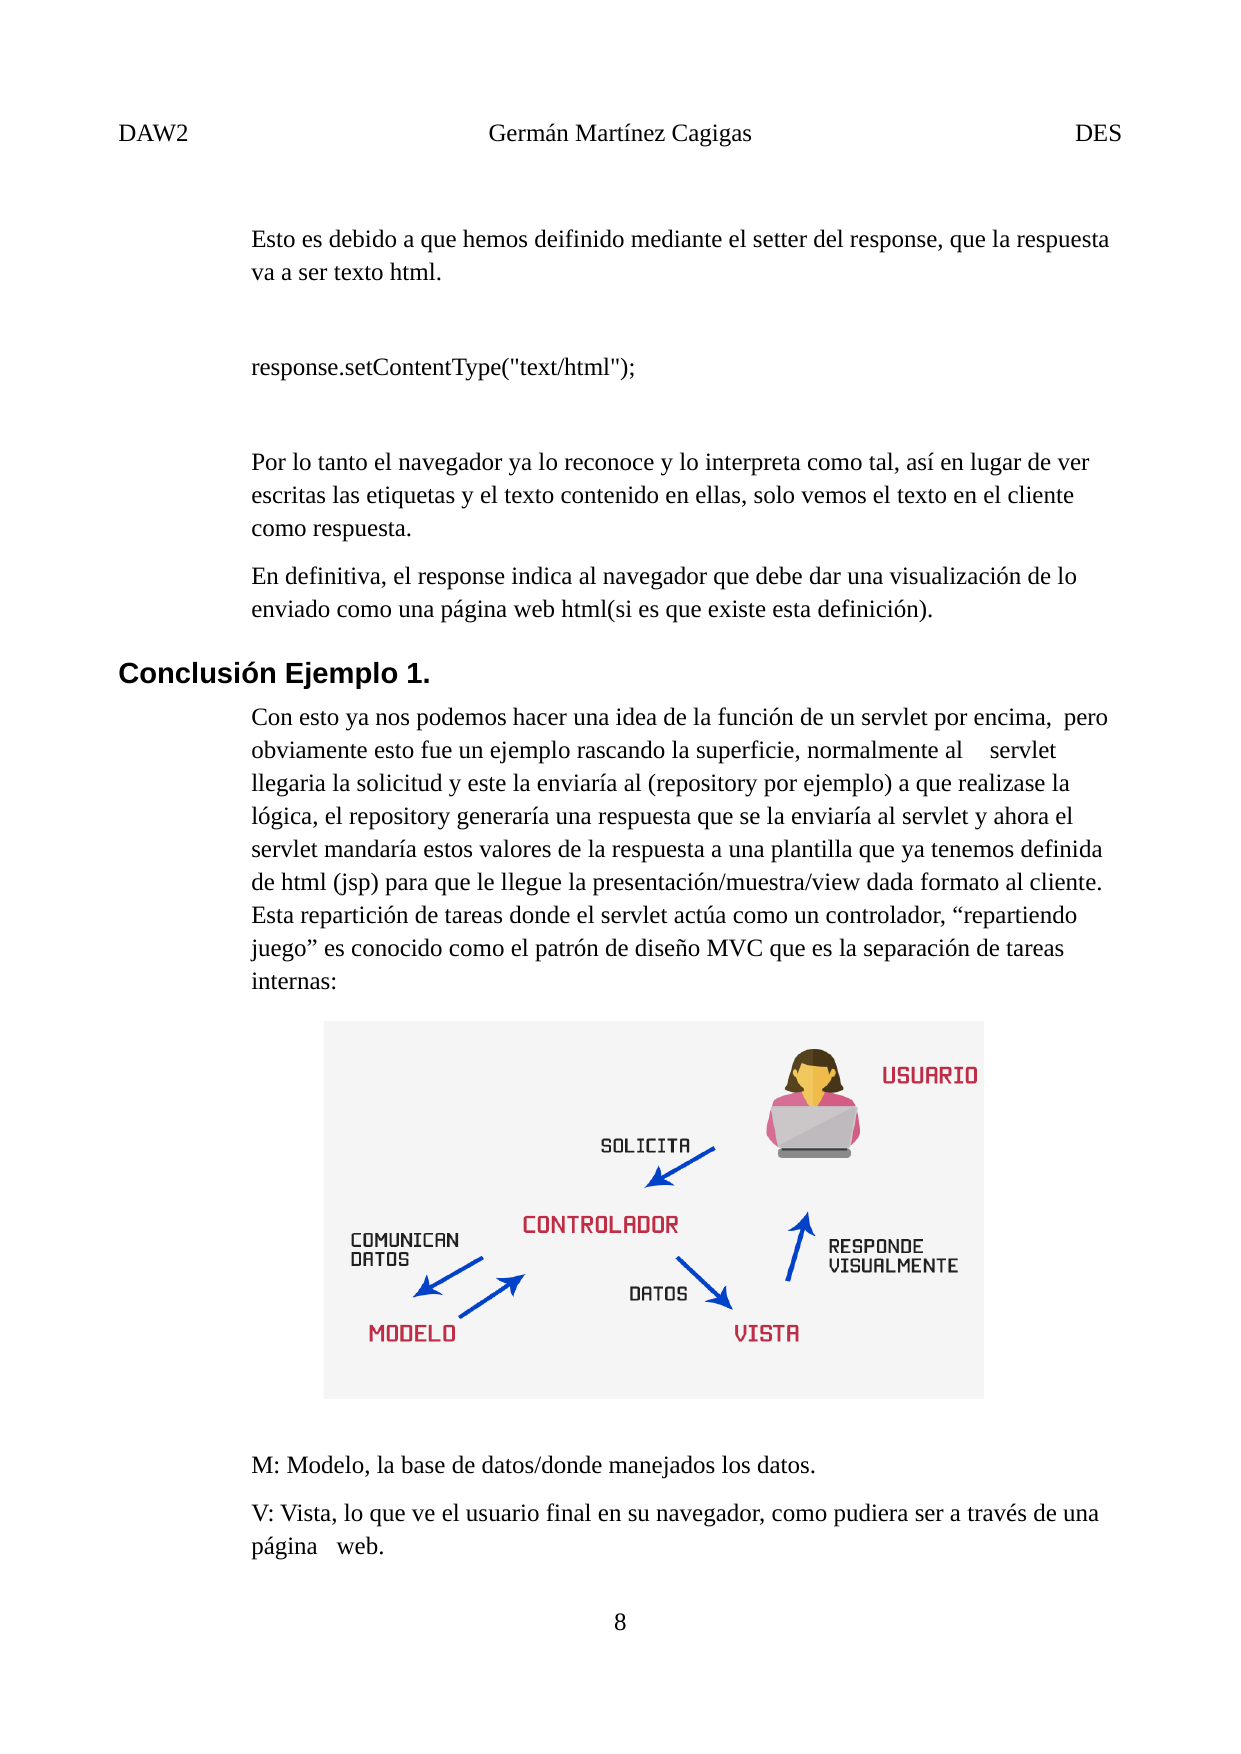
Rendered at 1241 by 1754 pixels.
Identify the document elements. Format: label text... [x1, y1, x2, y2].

text response.setContentType("text/html"); [177, 352, 1122, 381]
text M: Modelo, la base de datos/donde manejados los datos. [177, 1450, 1122, 1479]
subtitle Conclusión Ejemplo 1. [118, 656, 1122, 690]
text En definitiva, el response indica al navegador que debe dar una visualización de lo enviado como una página web html(si es que existe esta definición). [177, 561, 1122, 623]
picture [323, 1021, 985, 1399]
text Por lo tanto el navegador ya lo reconoce y lo interpreta como tal, así en lugar de ver escritas las etiquetas y el texto contenido en ellas, solo vemos el texto en el cliente como respuesta. [177, 447, 1122, 542]
text Esto es debido a que hemos deifinido mediante el setter del response, que la respuesta va a ser texto html. [177, 224, 1122, 286]
text V: Vista, lo que ve el usuario final en su navegador, como pudiera ser a través de una página web. [177, 1498, 1122, 1559]
text Con esto ya nos podemos hacer una idea de la función de un servlet por encima, pero obviamente esto fue un ejemplo rascando la superficie, normalmente al servlet llegaria la solicitud y este la enviaría al (repository por ejemplo) a que realizase la lógica, el repository generaría una respuesta que se la enviaría al servlet y ahora el servlet mandaría estos valores de la respuesta a una plantilla que ya tenemos definida de html (jsp) para que le llegue la presentación/muestra/view dada formato al cliente. Esta repartición de tareas donde el servlet actúa como un controlador, “repartiendo juego” es conocido como el patrón de diseño MVC que es la separación de tareas internas: [177, 702, 1122, 995]
